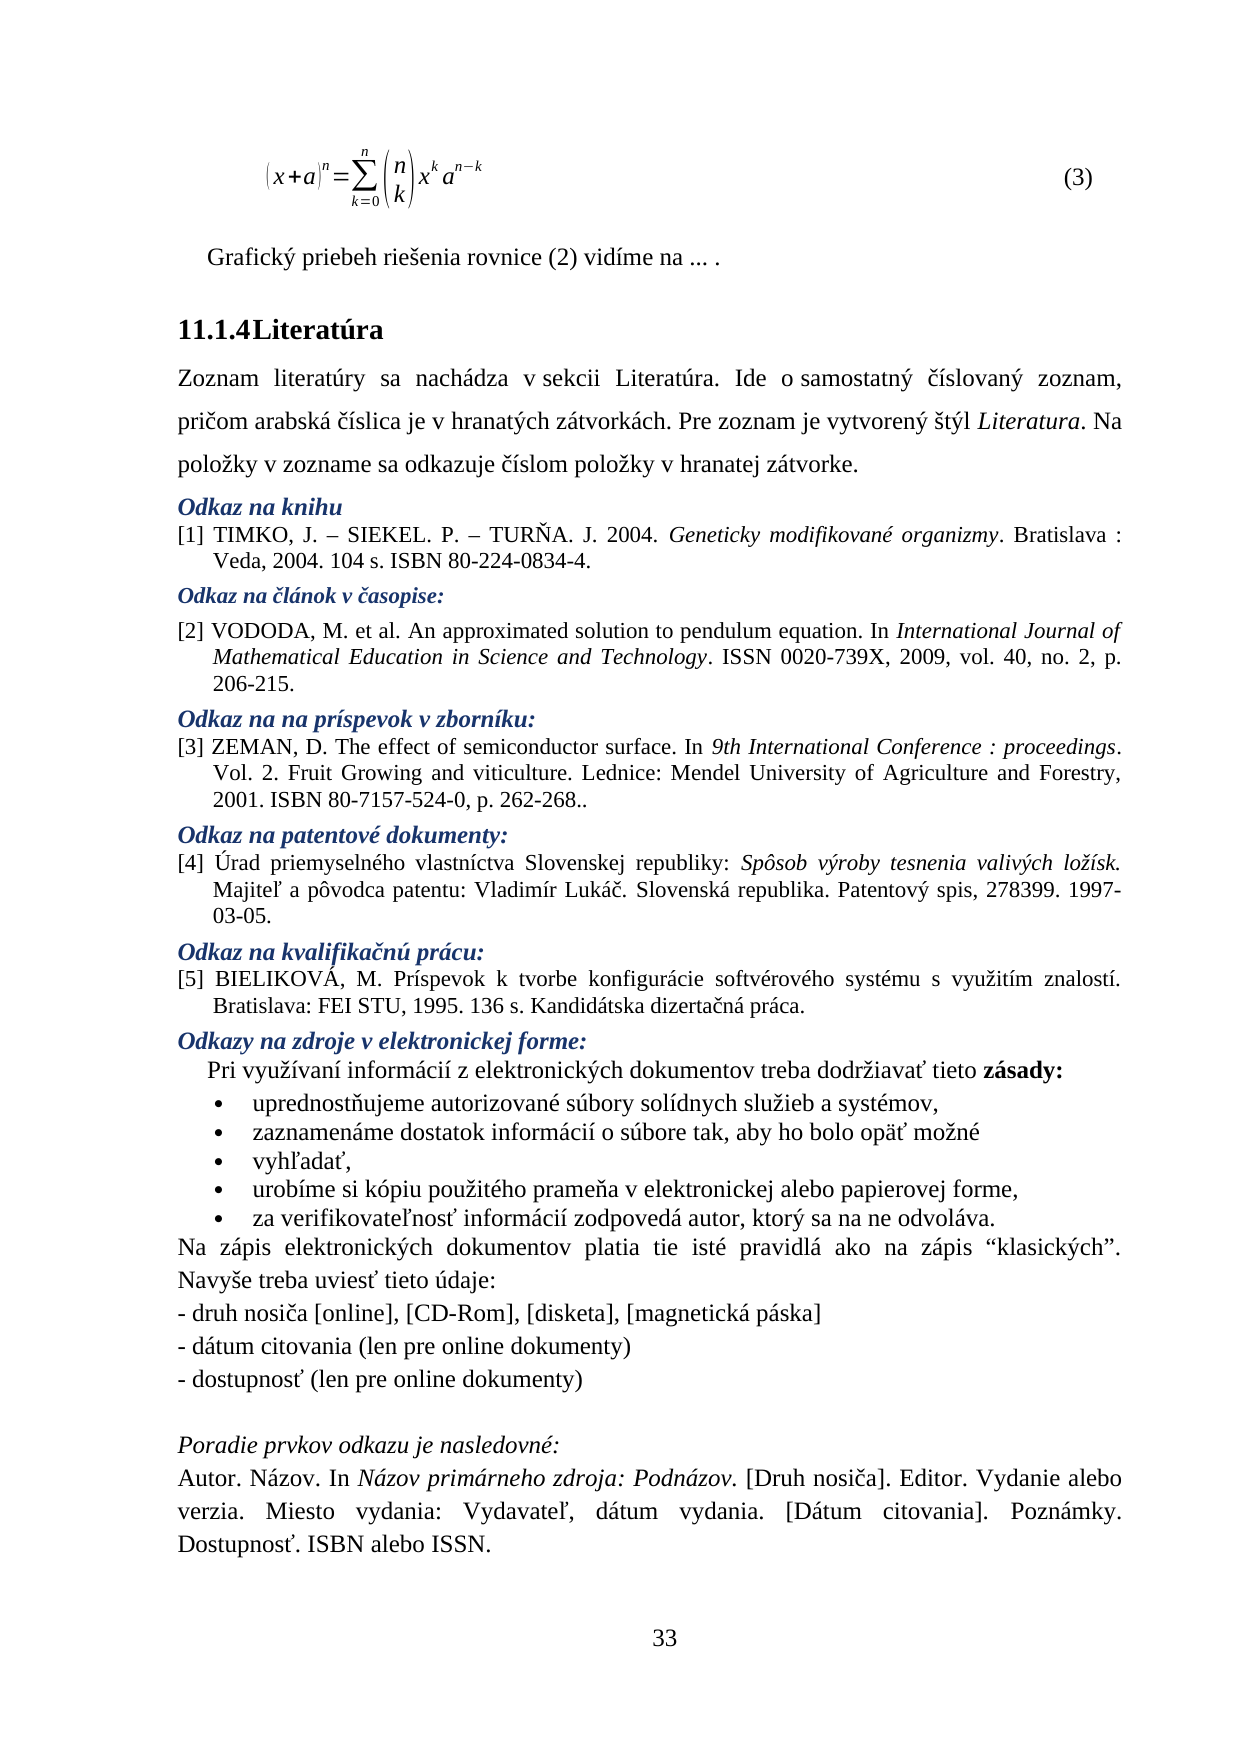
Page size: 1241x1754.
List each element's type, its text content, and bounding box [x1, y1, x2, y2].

text [3] ZEMAN, D. The effect of semiconductor surface. In 9th International Conference : proceedings. Vol. 2. Fruit Growing and viticulture. Lednice: Mendel University of Agriculture and Forestry, 2001. ISBN 80-7157-524-0, p. 262-268.. [177, 733, 1122, 812]
text [2] VODODA, M. et al. An approximated solution to pendulum equation. In International Journal of Mathematical Education in Science and Technology. ISSN 0020-739X, 2009, vol. 40, no. 2, p. 206-215. [177, 617, 1122, 696]
text Odkaz na knihu [177, 492, 1122, 521]
text [5] BIELIKOVÁ, M. Príspevok k tvorbe konfigurácie softvérového systému s využitím znalostí. Bratislava: FEI STU, 1995. 136 s. Kandidátska dizertačná práca. [177, 965, 1122, 1018]
list urobíme si kópiu použitého prameňa v elektronickej alebo papierovej forme, [215, 1174, 1122, 1203]
text Odkaz na patentové dokumenty: [177, 821, 1122, 849]
list uprednostňujeme autorizované súbory solídnych služieb a systémov, [215, 1088, 1122, 1117]
text Odkaz na článok v časopise: [177, 582, 1122, 609]
text Zoznam literatúry sa nachádza v sekcii Literatúra. Ide o samostatný číslovaný zoznam, pričom arabská číslica je v hranatých zátvorkách. Pre zoznam je vytvorený štýl Literatura. Na položky v zozname sa odkazuje číslom položky v hranatej zátvorke. [177, 363, 1122, 478]
text Pri využívaní informácií z elektronických dokumentov treba dodržiavať tieto zásady: [177, 1055, 1122, 1084]
text Odkazy na zdroje v elektronickej forme: [177, 1026, 1122, 1055]
subtitle Literatúra [177, 312, 1122, 346]
list vyhľadať, [215, 1146, 1122, 1174]
text Autor. Názov. In Názov primárneho zdroja: Podnázov. [Druh nosiča]. Editor. Vydanie alebo verzia. Miesto vydania: Vydavateľ, dátum vydania. [Dátum citovania]. Poznámky. Dostupnosť. ISBN alebo ISSN. [177, 1463, 1122, 1558]
text [1] TIMKO, J. – SIEKEL. P. – TURŇA. J. 2004. Geneticky modifikované organizmy. Bratislava : Veda, 2004. 104 s. ISBN 80-224-0834-4. [177, 521, 1122, 574]
text [4] Úrad priemyselného vlastníctva Slovenskej republiky: Spôsob výroby tesnenia valivých ložísk. Majiteľ a pôvodca patentu: Vladimír Lukáč. Slovenská republika. Patentový spis, 278399. 1997-03-05. [177, 849, 1122, 928]
text (3) [266, 142, 1122, 211]
text Grafický priebeh riešenia rovnice (2) vidíme na ... . [177, 242, 1122, 270]
list zaznamenáme dostatok informácií o súbore tak, aby ho bolo opäť možné [215, 1117, 1122, 1146]
text Poradie prvkov odkazu je nasledovné: [177, 1430, 1122, 1459]
list za verifikovateľnosť informácií zodpovedá autor, ktorý sa na ne odvoláva. [215, 1203, 1122, 1232]
text Na zápis elektronických dokumentov platia tie isté pravidlá ako na zápis “klasických”. Navyše treba uviesť tieto údaje: - druh nosiča [online], [CD-Rom], [disketa], [magnetická páska] - dátum citovania (len pre online dokumenty) - dostupnosť (len pre online dokumenty) [177, 1232, 1122, 1426]
text Odkaz na na príspevok v zborníku: [177, 704, 1122, 733]
text Odkaz na kvalifikačnú prácu: [177, 937, 1122, 965]
